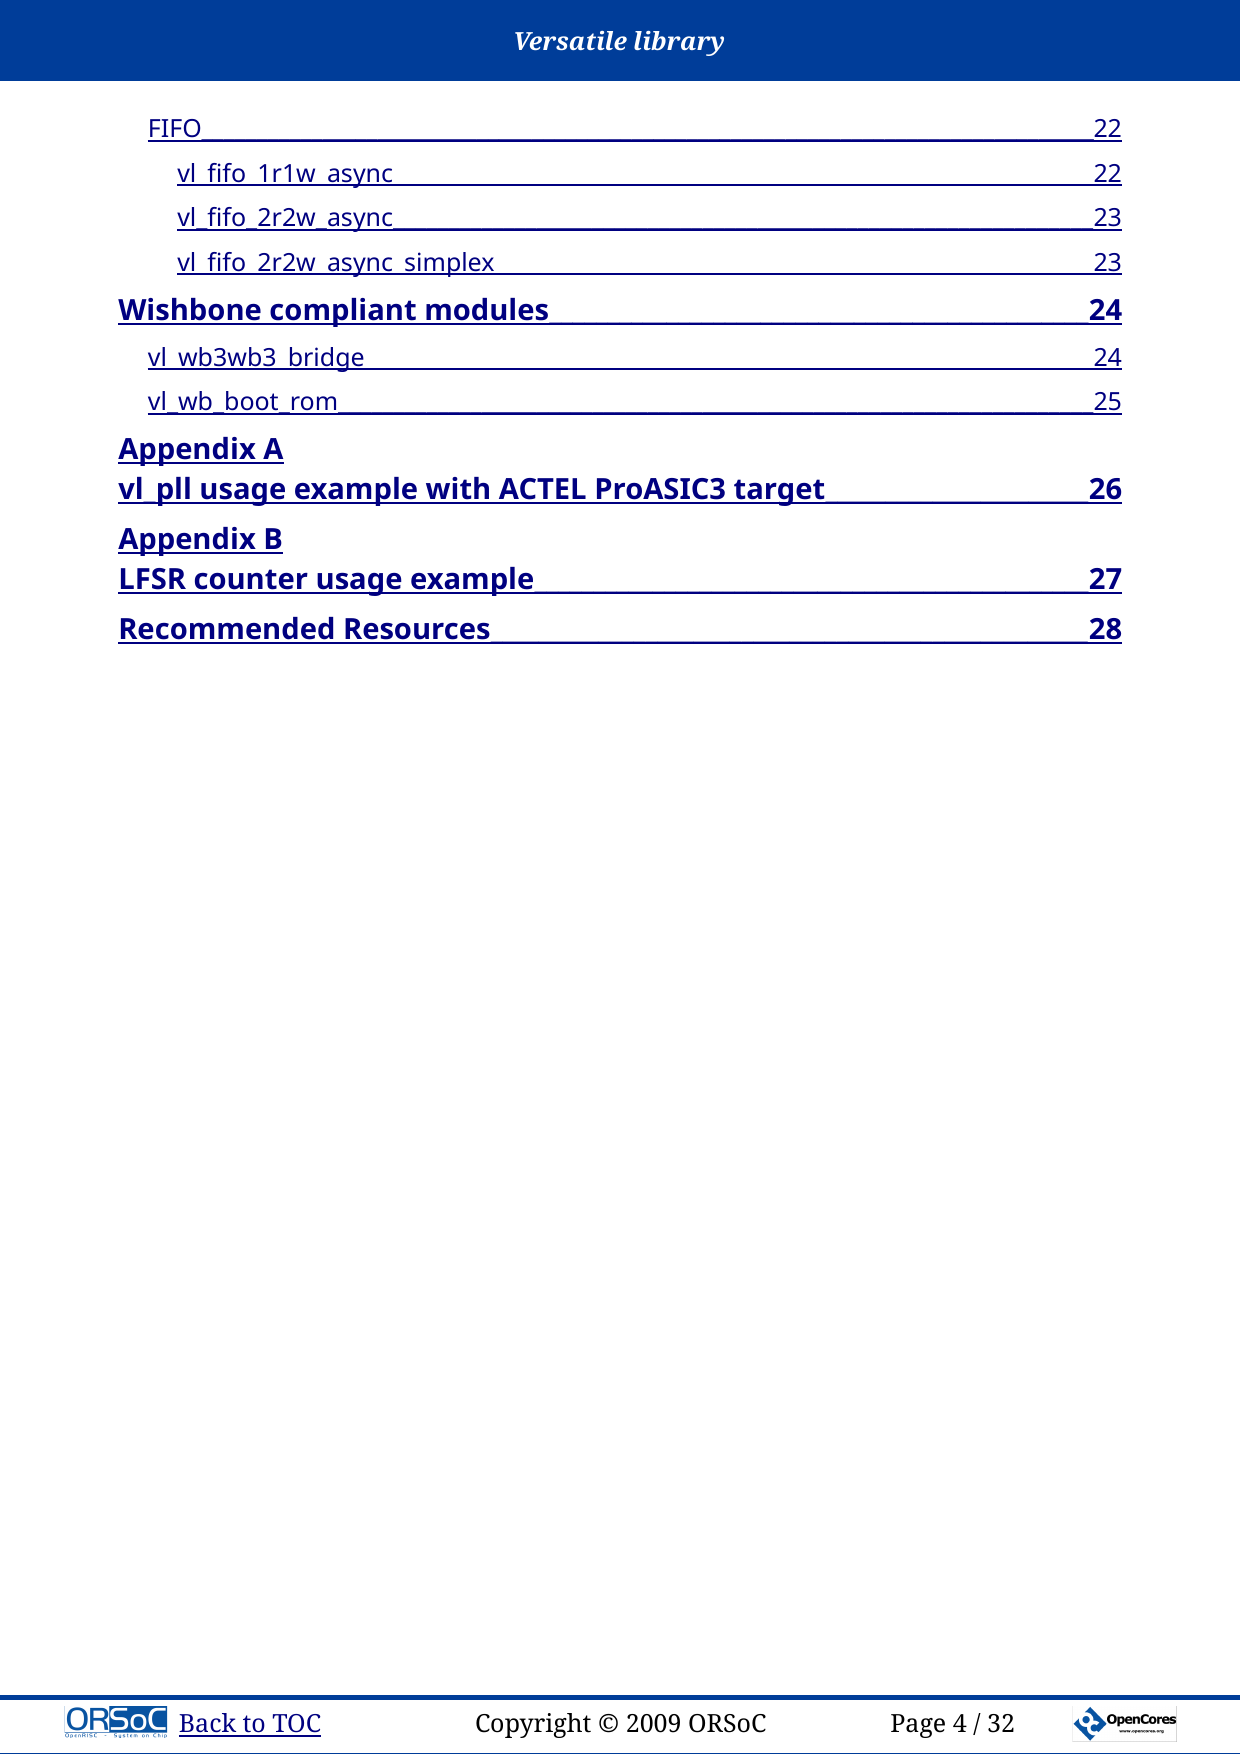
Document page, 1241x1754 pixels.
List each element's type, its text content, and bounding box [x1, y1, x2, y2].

text [118, 594, 1122, 598]
text [118, 325, 1122, 329]
text Recommended Resources 28 [118, 608, 1122, 642]
text vl_fifo_2r2w_async_simplex 23 [177, 245, 1122, 273]
picture [1072, 1706, 1177, 1742]
text Appendix A vl_pll usage example with ACTEL ProASIC3 target 26 [118, 429, 1122, 502]
text vl_wb_boot_rom 25 [148, 384, 1122, 413]
text vl_wb3wb3_bridge 24 [148, 339, 1122, 368]
text vl_fifo_1r1w_async 22 [177, 156, 1122, 184]
text Wishbone compliant modules 24 [118, 289, 1122, 323]
text FIFO 22 [148, 111, 1122, 140]
text [118, 644, 1122, 648]
text [118, 504, 1122, 508]
picture [64, 1706, 168, 1738]
text Appendix B LFSR counter usage example 27 [118, 518, 1122, 592]
text [177, 275, 1122, 279]
text vl_fifo_2r2w_async 23 [177, 200, 1122, 229]
